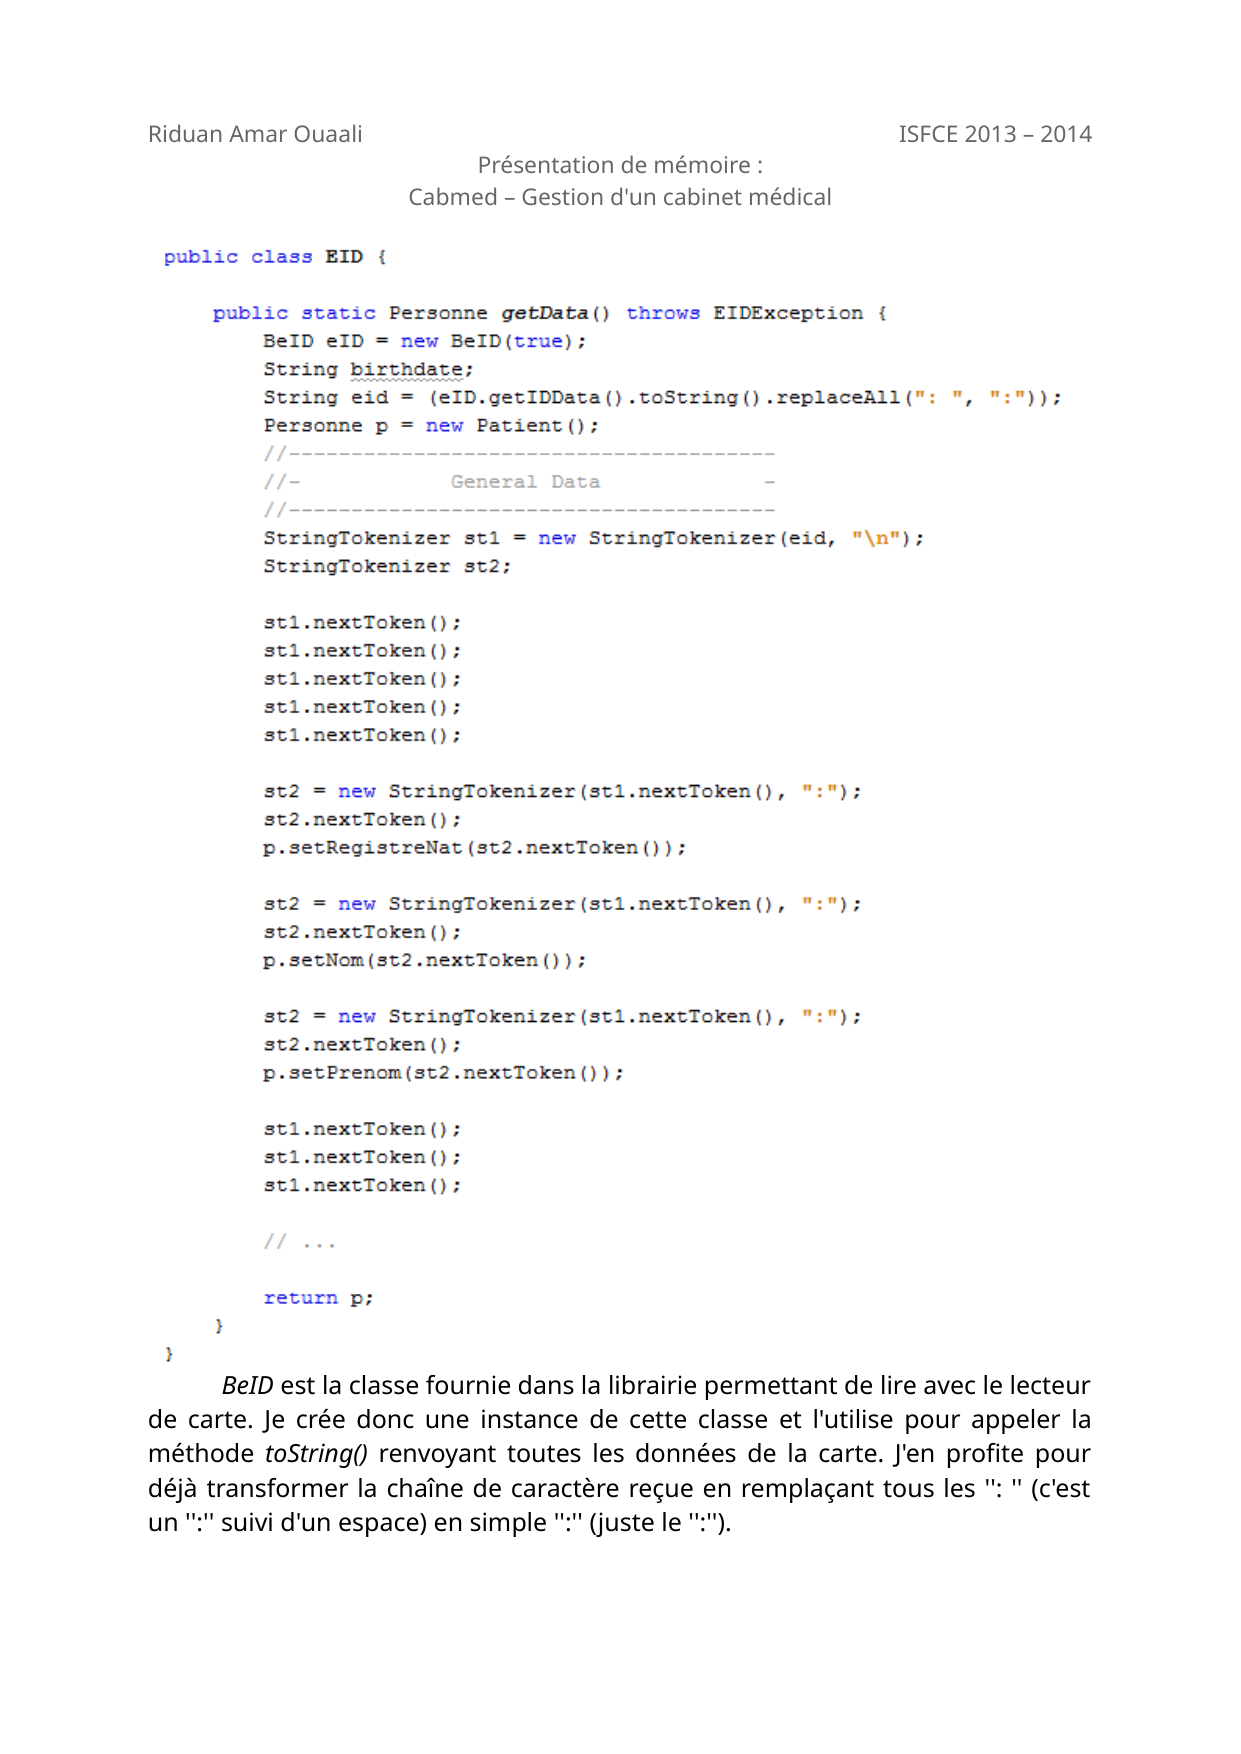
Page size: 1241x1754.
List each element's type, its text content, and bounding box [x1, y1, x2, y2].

text BeID est la classe fournie dans la librairie permettant de lire avec le lecteur de carte. Je crée donc une instance de cette classe et l'utilise pour appeler la méthode toString() renvoyant toutes les données de la carte. J'en profite pour déjà transformer la chaîne de caractère reçue en remplaçant tous les '': '' (c'est un '':'' suivi d'un espace) en simple '':'' (juste le '':''). [148, 241, 1093, 1538]
picture [165, 241, 1075, 1368]
